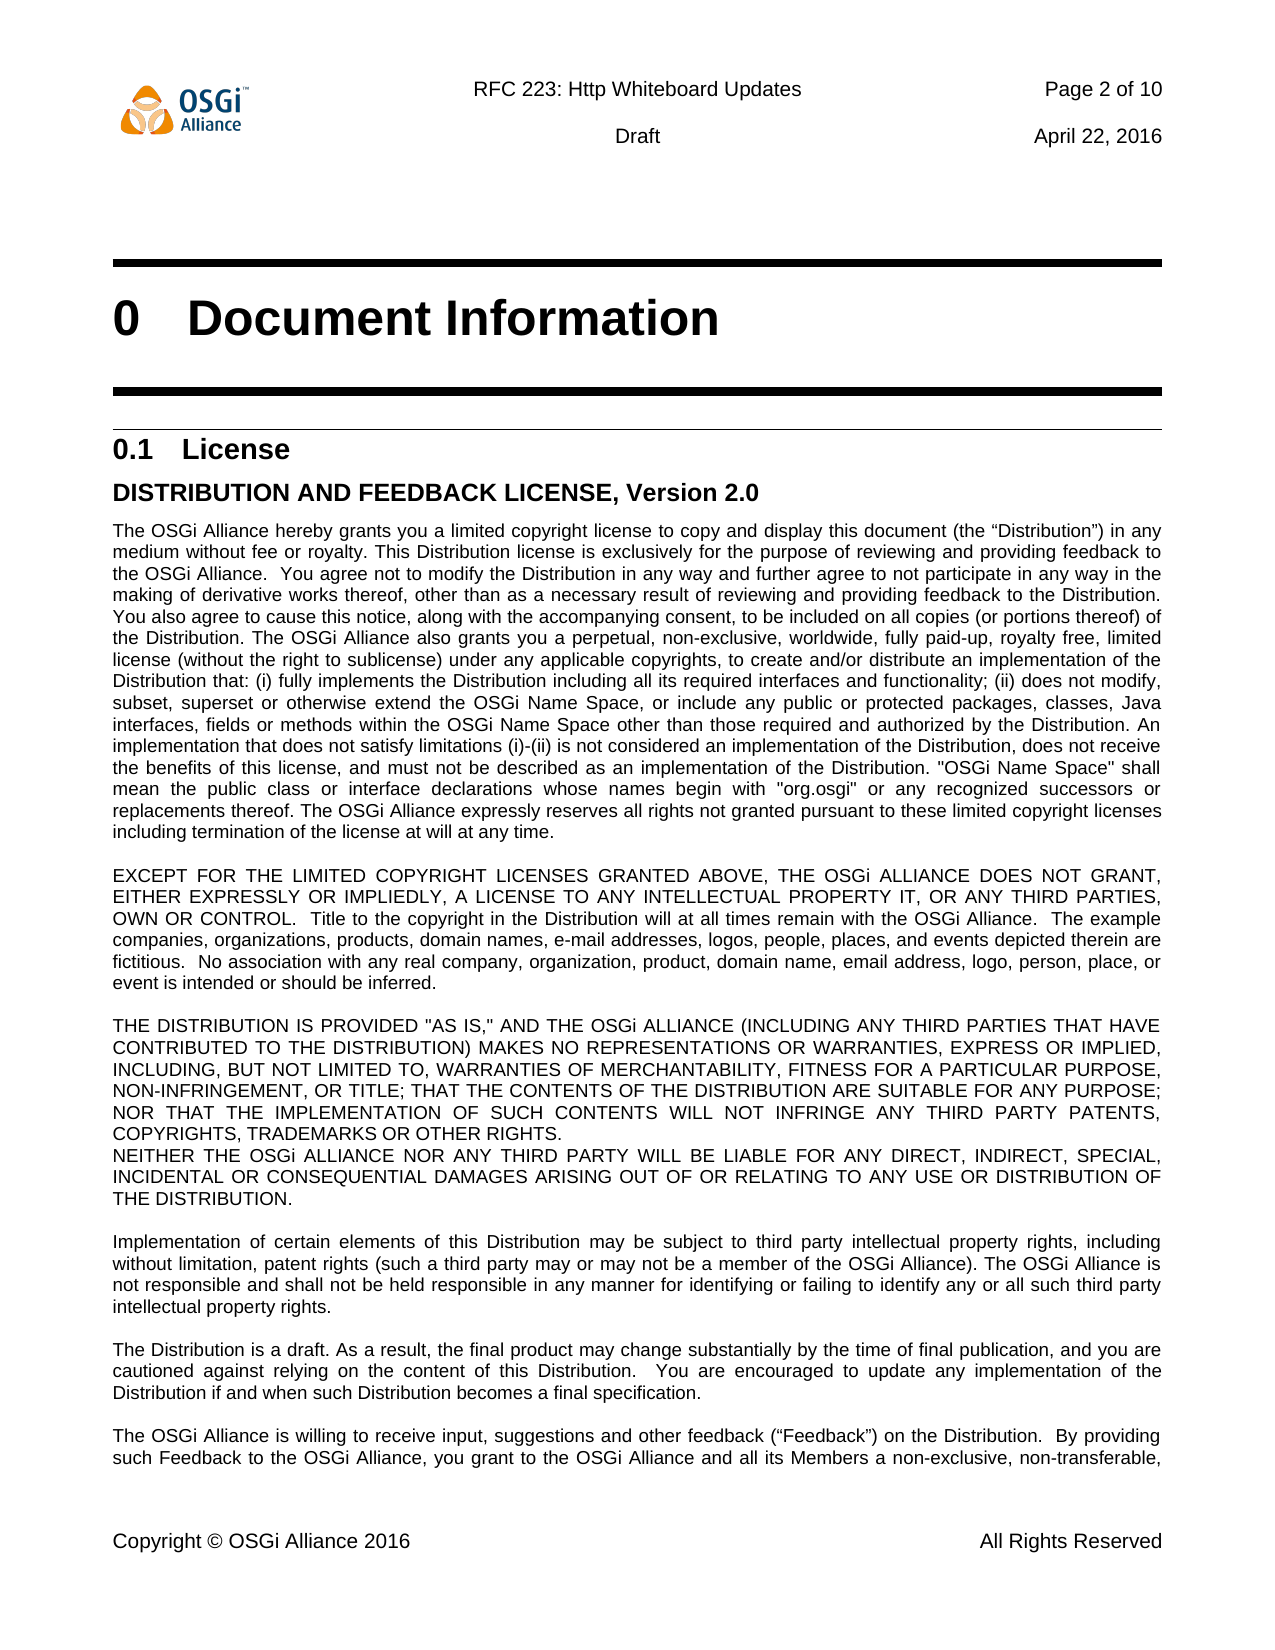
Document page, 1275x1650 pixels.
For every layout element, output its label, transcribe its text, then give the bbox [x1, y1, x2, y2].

text THE DISTRIBUTION IS PROVIDED "AS IS," AND THE OSGi ALLIANCE (INCLUDING ANY THIRD PARTIES THAT HAVE CONTRIBUTED TO THE DISTRIBUTION) MAKES NO REPRESENTATIONS OR WARRANTIES, EXPRESS OR IMPLIED, INCLUDING, BUT NOT LIMITED TO, WARRANTIES OF MERCHANTABILITY, FITNESS FOR A PARTICULAR PURPOSE, NON-INFRINGEMENT, OR TITLE; THAT THE CONTENTS OF THE DISTRIBUTION ARE SUITABLE FOR ANY PURPOSE; NOR THAT THE IMPLEMENTATION OF SUCH CONTENTS WILL NOT INFRINGE ANY THIRD PARTY PATENTS, COPYRIGHTS, TRADEMARKS OR OTHER RIGHTS. [112, 1015, 1162, 1145]
text The OSGi Alliance hereby grants you a limited copyright license to copy and display this document (the “Distribution”) in any medium without fee or royalty. This Distribution license is exclusively for the purpose of reviewing and providing feedback to the OSGi Alliance. You agree not to modify the Distribution in any way and further agree to not participate in any way in the making of derivative works thereof, other than as a necessary result of reviewing and providing feedback to the Distribution. You also agree to cause this notice, along with the accompanying consent, to be included on all copies (or portions thereof) of the Distribution. The OSGi Alliance also grants you a perpetual, non-exclusive, worldwide, fully paid-up, royalty free, limited license (without the right to sublicense) under any applicable copyrights, to create and/or distribute an implementation of the Distribution that: (i) fully implements the Distribution including all its required interfaces and functionality; (ii) does not modify, subset, superset or otherwise extend the OSGi Name Space, or include any public or protected packages, classes, Java interfaces, fields or methods within the OSGi Name Space other than those required and authorized by the Distribution. An implementation that does not satisfy limitations (i)-(ii) is not considered an implementation of the Distribution, does not receive the benefits of this license, and must not be described as an implementation of the Distribution. "OSGi Name Space" shall mean the public class or interface declarations whose names begin with "org.osgi" or any recognized successors or replacements thereof. The OSGi Alliance expressly reserves all rights not granted pursuant to these limited copyright licenses including termination of the license at will at any time. [112, 519, 1162, 843]
text EXCEPT FOR THE LIMITED COPYRIGHT LICENSES GRANTED ABOVE, THE OSGi ALLIANCE DOES NOT GRANT, EITHER EXPRESSLY OR IMPLIEDLY, A LICENSE TO ANY INTELLECTUAL PROPERTY IT, OR ANY THIRD PARTIES, OWN OR CONTROL. Title to the copyright in the Distribution will at all times remain with the OSGi Alliance. The example companies, organizations, products, domain names, e-mail addresses, logos, people, places, and events depicted therein are fictitious. No association with any real company, organization, product, domain name, email address, logo, person, place, or event is intended or should be inferred. [112, 864, 1162, 994]
text DISTRIBUTION AND FEEDBACK LICENSE, Version 2.0 [112, 478, 1162, 507]
text NEITHER THE OSGi ALLIANCE NOR ANY THIRD PARTY WILL BE LIABLE FOR ANY DIRECT, INDIRECT, SPECIAL, INCIDENTAL OR CONSEQUENTIAL DAMAGES ARISING OUT OF OR RELATING TO ANY USE OR DISTRIBUTION OF THE DISTRIBUTION. [112, 1145, 1162, 1209]
picture [113, 78, 257, 142]
subtitle License [112, 430, 1162, 466]
text The Distribution is a draft. As a result, the final product may change substantially by the time of final publication, and you are cautioned against relying on the content of this Distribution. You are encouraged to update any implementation of the Distribution if and when such Distribution becomes a final specification. [112, 1339, 1162, 1403]
subtitle Document Information [112, 260, 1162, 396]
text Implementation of certain elements of this Distribution may be subject to third party intellectual property rights, including without limitation, patent rights (such a third party may or may not be a member of the OSGi Alliance). The OSGi Alliance is not responsible and shall not be held responsible in any manner for identifying or failing to identify any or all such third party intellectual property rights. [112, 1231, 1162, 1317]
text The OSGi Alliance is willing to receive input, suggestions and other feedback (“Feedback”) on the Distribution. By providing such Feedback to the OSGi Alliance, you grant to the OSGi Alliance and all its Members a non-exclusive, non-transferable, [112, 1425, 1162, 1468]
